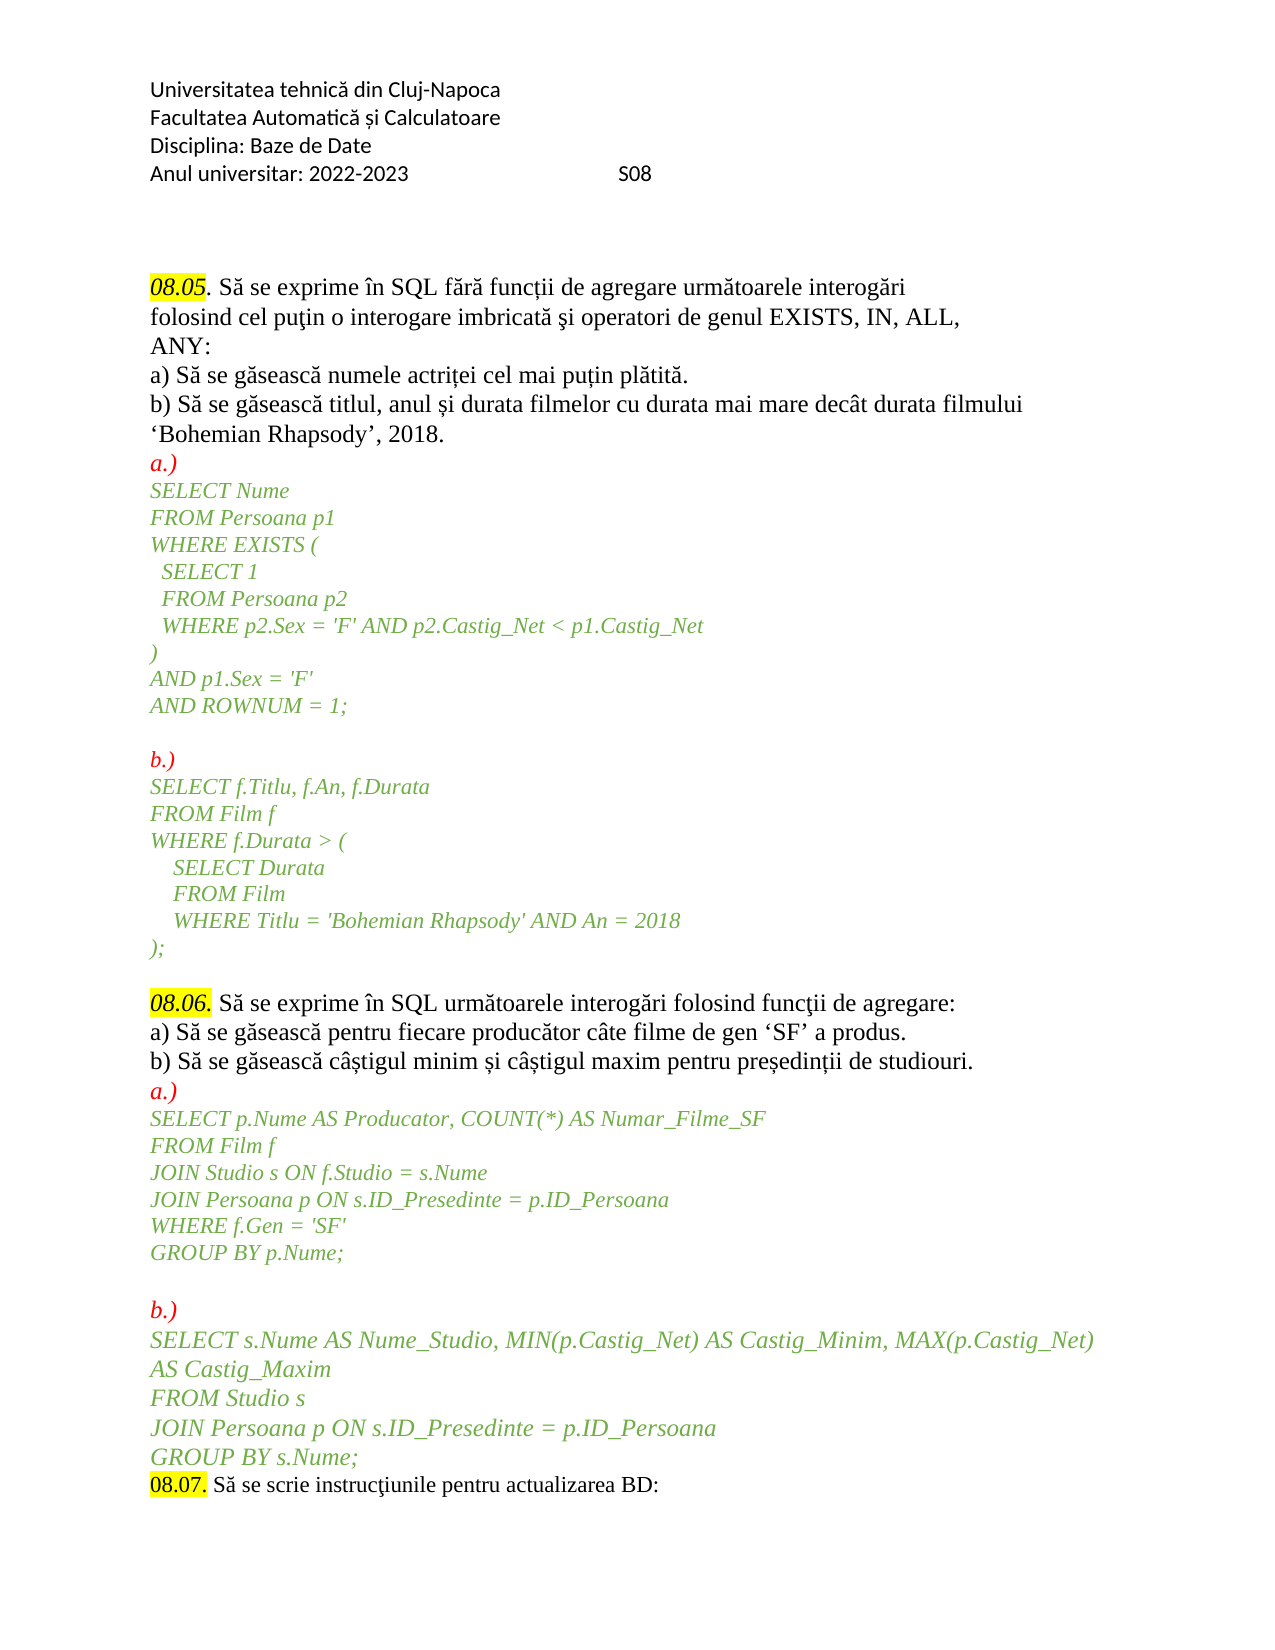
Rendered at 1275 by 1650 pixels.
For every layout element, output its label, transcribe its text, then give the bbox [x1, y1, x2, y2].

text WHERE f.Gen = 'SF' [150, 1212, 1125, 1239]
text FROM Film f [150, 800, 1125, 826]
text FROM Persoana p1 [150, 504, 1125, 531]
text FROM Film [150, 880, 1125, 907]
text a.) [150, 1076, 1125, 1104]
text ‘Bohemian Rhapsody’, 2018. [150, 419, 1125, 447]
text b.) [150, 746, 1125, 772]
text folosind cel puţin o interogare imbricată şi operatori de genul EXISTS, IN, ALL, [150, 302, 1125, 330]
text b.) [150, 1296, 1125, 1324]
text ANY: [150, 331, 1125, 360]
text SELECT p.Nume AS Producator, COUNT(*) AS Numar_Filme_SF [150, 1105, 1125, 1131]
text 08.05. Să se exprime în SQL fără funcții de agregare următoarele interogări [150, 272, 1125, 301]
text JOIN Persoana p ON s.ID_Presedinte = p.ID_Persoana [150, 1186, 1125, 1212]
text b) Să se găsească câștigul minim și câștigul maxim pentru președinții de studiouri. [150, 1046, 1125, 1075]
text WHERE Titlu = 'Bohemian Rhapsody' AND An = 2018 [150, 907, 1125, 934]
text GROUP BY s.Nume; [150, 1442, 1125, 1471]
text FROM Persoana p2 [150, 585, 1125, 611]
text SELECT f.Titlu, f.An, f.Durata [150, 773, 1125, 799]
text SELECT 1 [150, 558, 1125, 584]
text 08.06. Să se exprime în SQL următoarele interogări folosind funcţii de agregare: [150, 988, 1125, 1017]
text WHERE EXISTS ( [150, 531, 1125, 557]
text AND p1.Sex = 'F' [150, 665, 1125, 692]
text JOIN Persoana p ON s.ID_Presedinte = p.ID_Persoana [150, 1413, 1125, 1441]
text SELECT s.Nume AS Nume_Studio, MIN(p.Castig_Net) AS Castig_Minim, MAX(p.Castig_Net) AS Castig_Maxim [150, 1325, 1125, 1383]
text ) [150, 638, 1125, 665]
text b) Să se găsească titlul, anul și durata filmelor cu durata mai mare decât durata filmului [150, 389, 1125, 418]
text 08.07. Să se scrie instrucţiunile pentru actualizarea BD: [150, 1471, 1125, 1497]
text JOIN Studio s ON f.Studio = s.Nume [150, 1159, 1125, 1185]
text WHERE p2.Sex = 'F' AND p2.Castig_Net < p1.Castig_Net [150, 612, 1125, 638]
text a) Să se găsească pentru fiecare producător câte filme de gen ‘SF’ a produs. [150, 1017, 1125, 1046]
text ); [150, 934, 1125, 961]
text FROM Studio s [150, 1383, 1125, 1412]
text AND ROWNUM = 1; [150, 692, 1125, 719]
text WHERE f.Durata > ( [150, 827, 1125, 853]
text a.) [150, 448, 1125, 477]
text FROM Film f [150, 1132, 1125, 1158]
text SELECT Durata [150, 853, 1125, 880]
text SELECT Nume [150, 477, 1125, 504]
text a) Să se găsească numele actriței cel mai puțin plătită. [150, 360, 1125, 389]
text GROUP BY p.Nume; [150, 1239, 1125, 1266]
